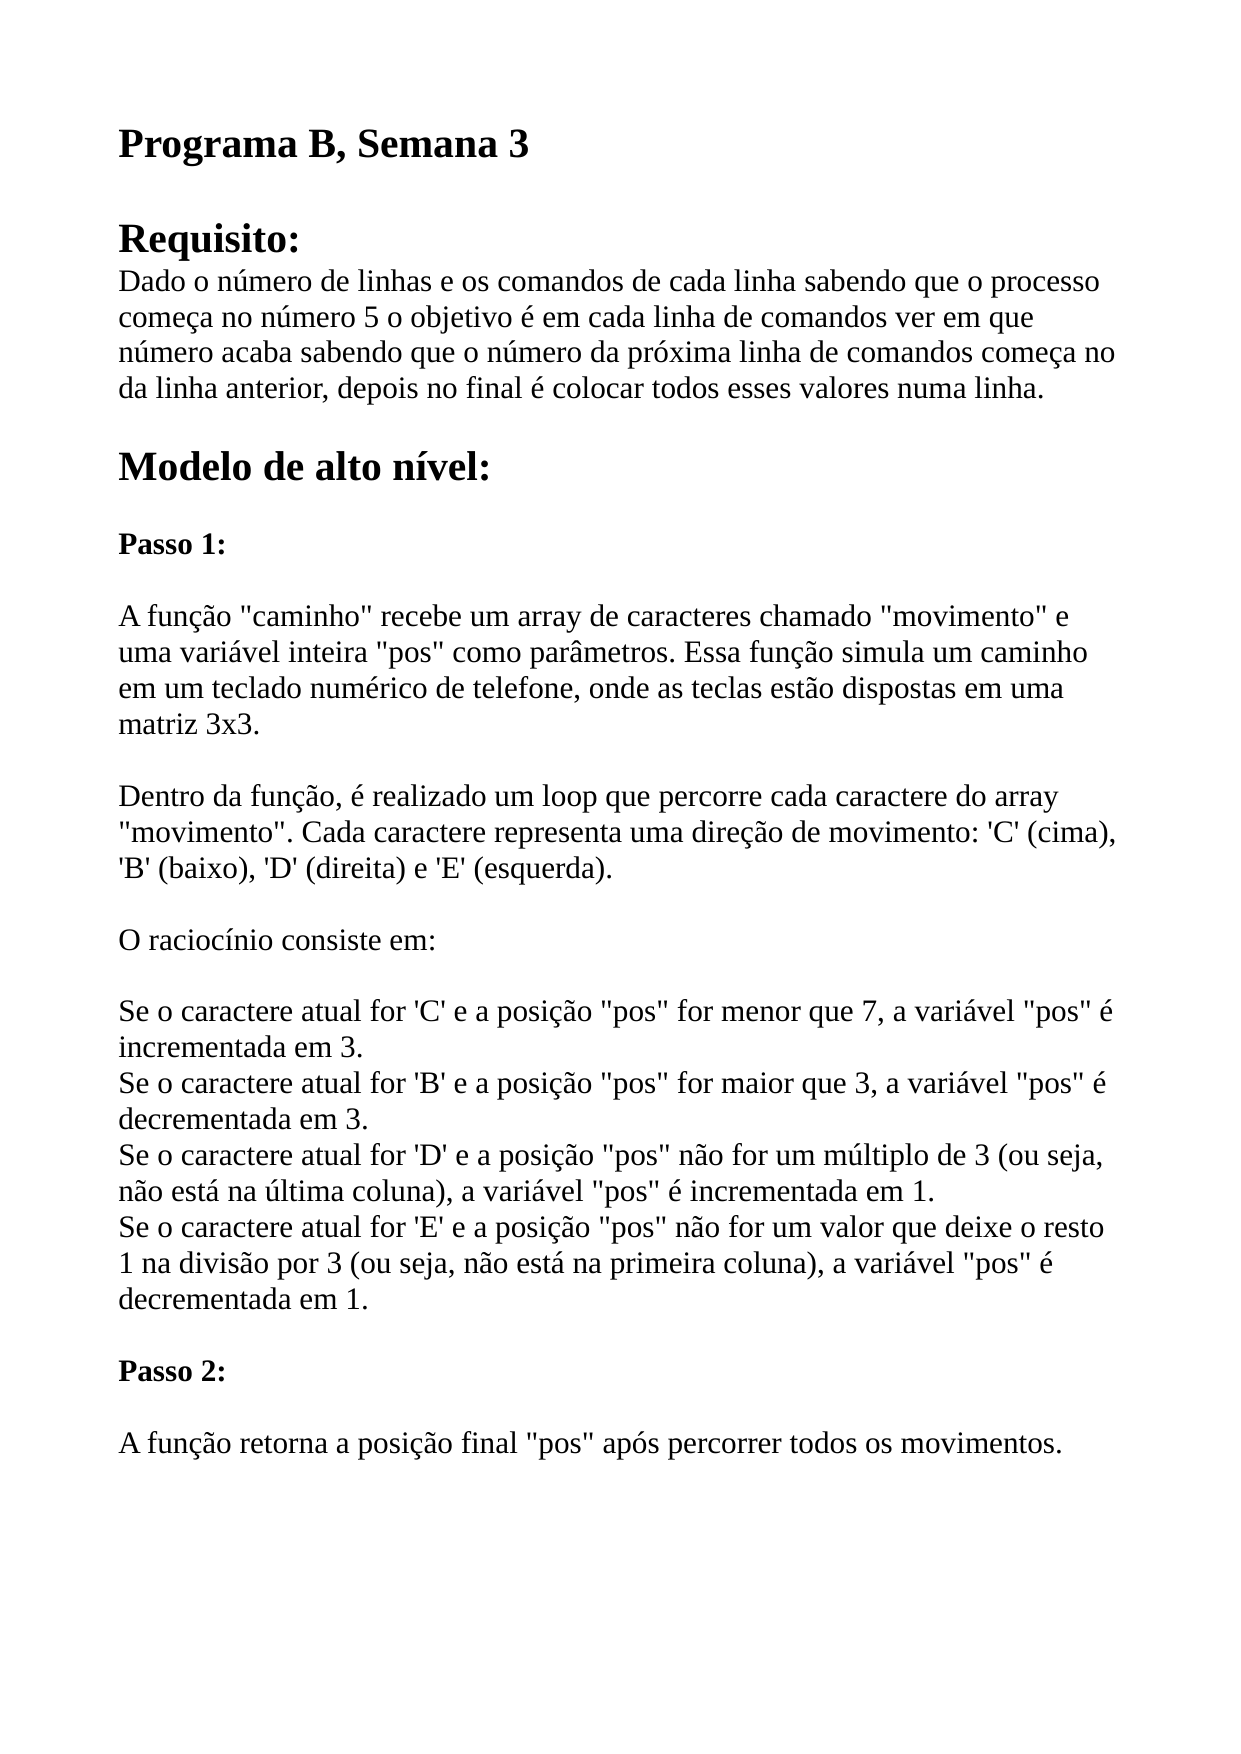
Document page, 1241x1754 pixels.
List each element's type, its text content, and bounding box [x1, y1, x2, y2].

text Se o caractere atual for 'D' e a posição "pos" não for um múltiplo de 3 (ou seja, não está na última coluna), a variável "pos" é incrementada em 1. [118, 1136, 1122, 1208]
text Dado o número de linhas e os comandos de cada linha sabendo que o processo começa no número 5 o objetivo é em cada linha de comandos ver em que número acaba sabendo que o número da próxima linha de comandos começa no da linha anterior, depois no final é colocar todos esses valores numa linha. [118, 262, 1122, 406]
text Requisito: [118, 214, 1122, 262]
text O raciocínio consiste em: [118, 921, 1122, 957]
text Se o caractere atual for 'B' e a posição "pos" for maior que 3, a variável "pos" é decrementada em 3. [118, 1064, 1122, 1136]
text Programa B, Semana 3 [118, 118, 1122, 166]
text Se o caractere atual for 'E' e a posição "pos" não for um valor que deixe o resto 1 na divisão por 3 (ou seja, não está na primeira coluna), a variável "pos" é decrementada em 1. [118, 1208, 1122, 1316]
text Passo 1: [118, 525, 1122, 561]
text Dentro da função, é realizado um loop que percorre cada caractere do array "movimento". Cada caractere representa uma direção de movimento: 'C' (cima), 'B' (baixo), 'D' (direita) e 'E' (esquerda). [118, 777, 1122, 885]
text Se o caractere atual for 'C' e a posição "pos" for menor que 7, a variável "pos" é incrementada em 3. [118, 993, 1122, 1064]
text A função "caminho" recebe um array de caracteres chamado "movimento" e uma variável inteira "pos" como parâmetros. Essa função simula um caminho em um teclado numérico de telefone, onde as teclas estão dispostas em uma matriz 3x3. [118, 597, 1122, 741]
text Modelo de alto nível: [118, 442, 1122, 489]
text A função retorna a posição final "pos" após percorrer todos os movimentos. [118, 1424, 1122, 1460]
text Passo 2: [118, 1352, 1122, 1388]
